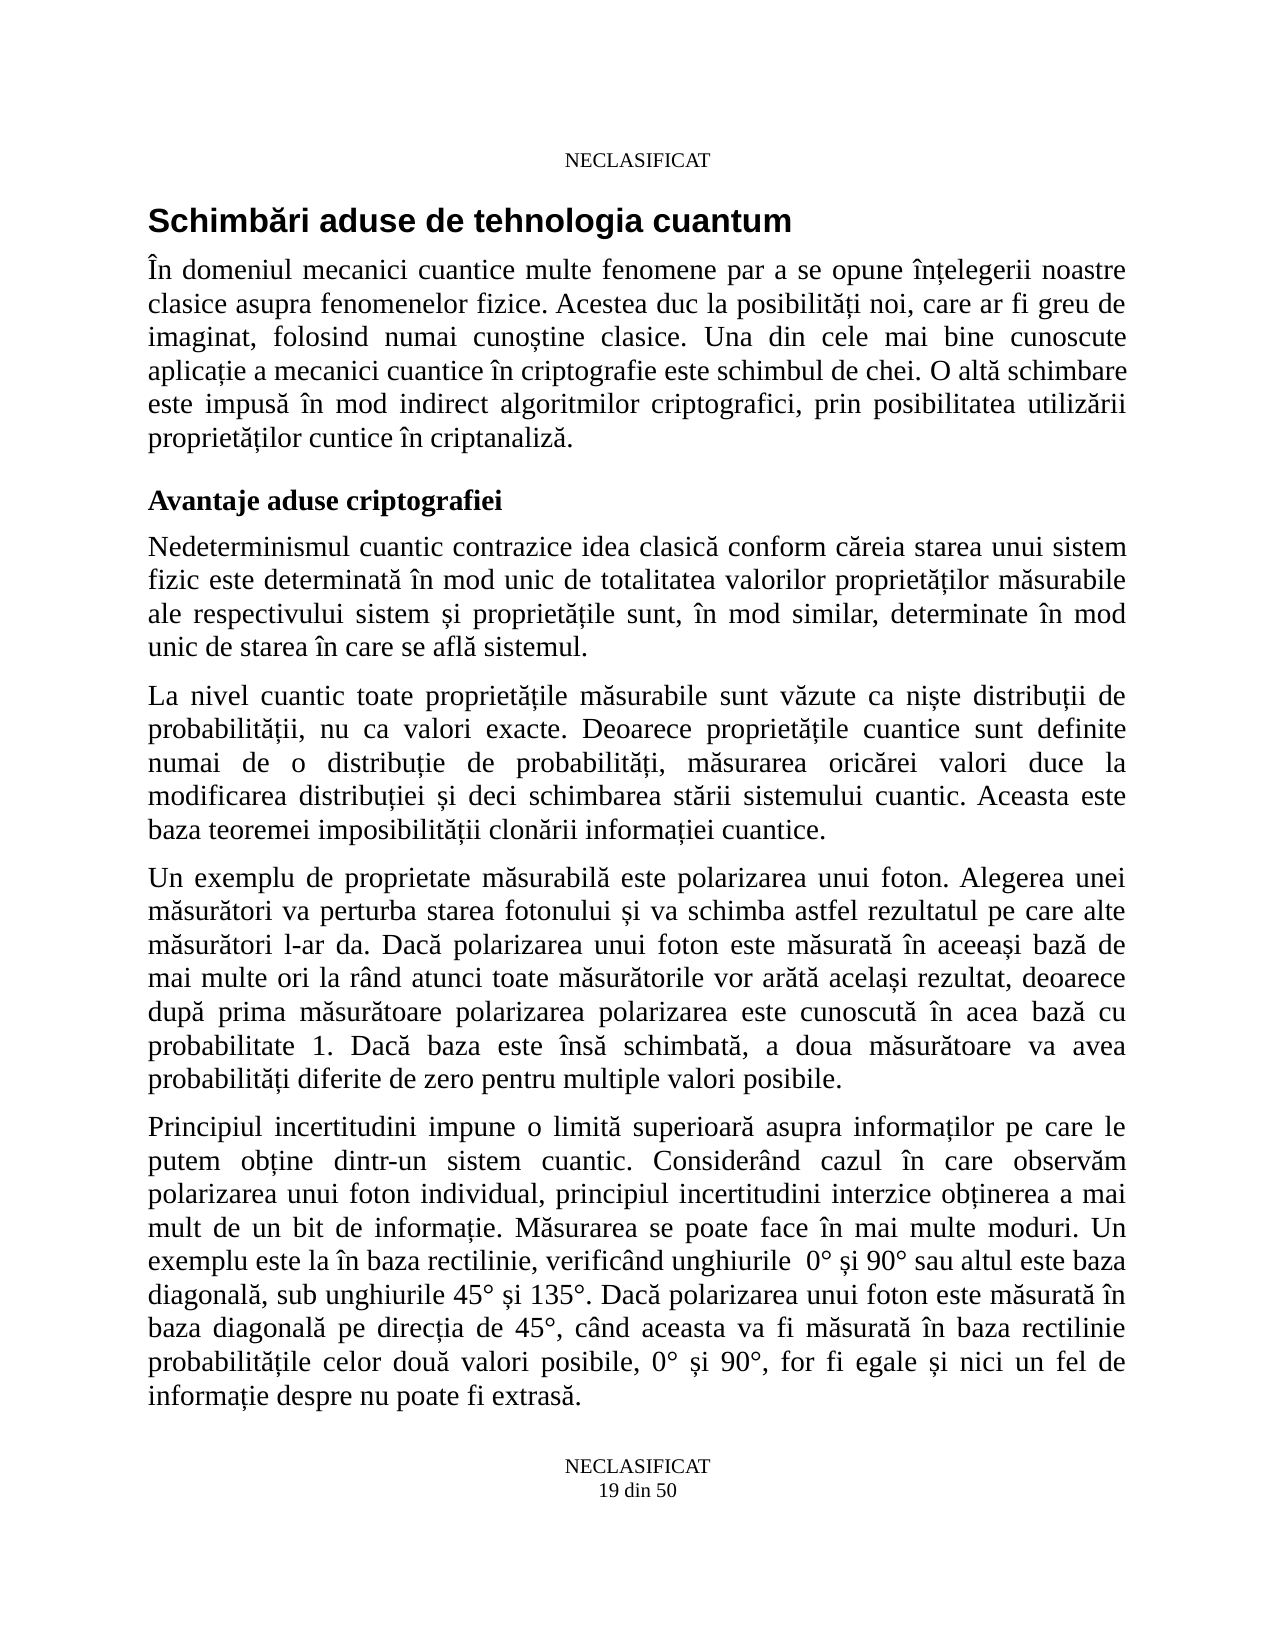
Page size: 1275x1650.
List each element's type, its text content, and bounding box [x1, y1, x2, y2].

subtitle Avantaje aduse criptografiei [148, 483, 1127, 516]
text La nivel cuantic toate proprietățile măsurabile sunt văzute ca niște distribuții de probabilității, nu ca valori exacte. Deoarece proprietățile cuantice sunt definite numai de o distribuție de probabilități, măsurarea oricărei valori duce la modificarea distribuției și deci schimbarea stării sistemului cuantic. Aceasta este baza teoremei imposibilității clonării informației cuantice. [148, 678, 1127, 845]
text Un exemplu de proprietate măsurabilă este polarizarea unui foton. Alegerea unei măsurători va perturba starea fotonului și va schimba astfel rezultatul pe care alte măsurători l-ar da. Dacă polarizarea unui foton este măsurată în aceeași bază de mai multe ori la rând atunci toate măsurătorile vor arătă același rezultat, deoarece după prima măsurătoare polarizarea polarizarea este cunoscută în acea bază cu probabilitate 1. Dacă baza este însă schimbată, a doua măsurătoare va avea probabilități diferite de zero pentru multiple valori posibile. [148, 860, 1127, 1095]
text În domeniul mecanici cuantice multe fenomene par a se opune înțelegerii noastre clasice asupra fenomenelor fizice. Acestea duc la posibilități noi, care ar fi greu de imaginat, folosind numai cunoștine clasice. Una din cele mai bine cunoscute aplicație a mecanici cuantice în criptografie este schimbul de chei. O altă schimbare este impusă în mod indirect algoritmilor criptografici, prin posibilitatea utilizării proprietăților cuntice în criptanaliză. [148, 252, 1127, 453]
subtitle Schimbări aduse de tehnologia cuantum [148, 201, 1127, 240]
text Principiul incertitudini impune o limită superioară asupra informaților pe care le putem obține dintr-un sistem cuantic. Considerând cazul în care observăm polarizarea unui foton individual, principiul incertitudini interzice obținerea a mai mult de un bit de informație. Măsurarea se poate face în mai multe moduri. Un exemplu este la în baza rectilinie, verificând unghiurile 0° și 90° sau altul este baza diagonală, sub unghiurile 45° și 135°. Dacă polarizarea unui foton este măsurată în baza diagonală pe direcția de 45°, când aceasta va fi măsurată în baza rectilinie probabilitățile celor două valori posibile, 0° și 90°, for fi egale și nici un fel de informație despre nu poate fi extrasă. [148, 1109, 1127, 1411]
text Nedeterminismul cuantic contrazice idea clasică conform căreia starea unui sistem fizic este determinată în mod unic de totalitatea valorilor proprietăților măsurabile ale respectivului sistem și proprietățile sunt, în mod similar, determinate în mod unic de starea în care se află sistemul. [148, 529, 1127, 663]
